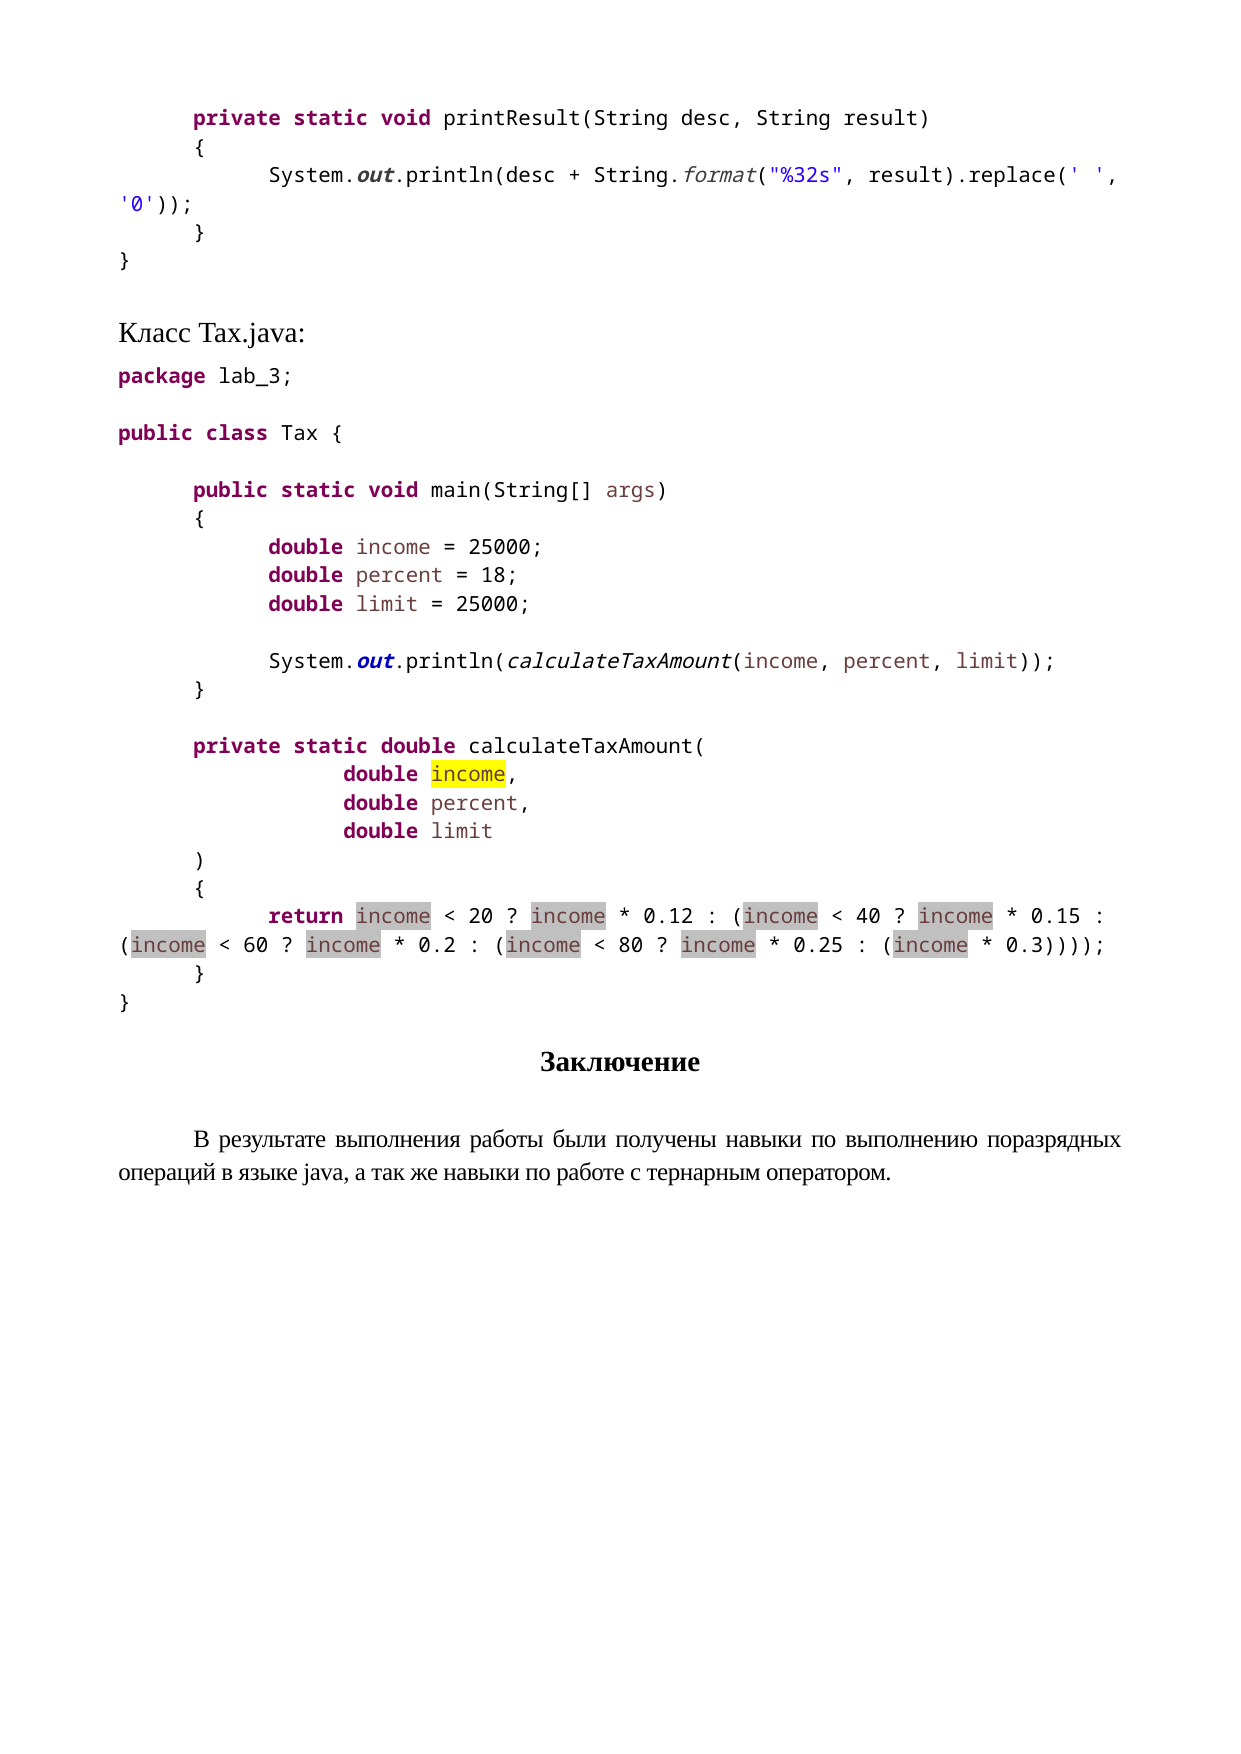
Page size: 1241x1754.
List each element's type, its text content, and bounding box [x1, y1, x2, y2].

text double limit [118, 816, 1122, 845]
text Заключение [118, 1044, 1122, 1078]
text package lab_3; [118, 361, 1122, 390]
text System.out.println(calculateTaxAmount(income, percent, limit)); [118, 646, 1122, 674]
text double income = 25000; [118, 532, 1122, 560]
text } [118, 217, 1122, 246]
text double percent = 18; [118, 560, 1122, 589]
text Класс Tax.java: [118, 315, 1122, 349]
text ) [118, 845, 1122, 873]
text double income, [118, 759, 1122, 788]
text } [118, 246, 1122, 274]
text } [118, 958, 1122, 987]
text { [118, 873, 1122, 902]
text { [118, 132, 1122, 160]
text private static void printResult(String desc, String result) [118, 103, 1122, 132]
text return income < 20 ? income * 0.12 : (income < 40 ? income * 0.15 : (income < 60 ? income * 0.2 : (income < 80 ? income * 0.25 : (income * 0.3)))); [118, 902, 1122, 958]
text В результате выполнения работы были получены навыки по выполнению поразрядных операций в языке java, а так же навыки по работе с тернарным оператором. [118, 1124, 1122, 1186]
text System.out.println(desc + String.format("%32s", result).replace(' ', '0')); [118, 160, 1122, 217]
text { [118, 503, 1122, 532]
text } [118, 674, 1122, 703]
text public static void main(String[] args) [118, 475, 1122, 503]
text double limit = 25000; [118, 589, 1122, 617]
text private static double calculateTaxAmount( [118, 731, 1122, 759]
text double percent, [118, 788, 1122, 816]
text } [118, 987, 1122, 1015]
text public class Tax { [118, 418, 1122, 447]
